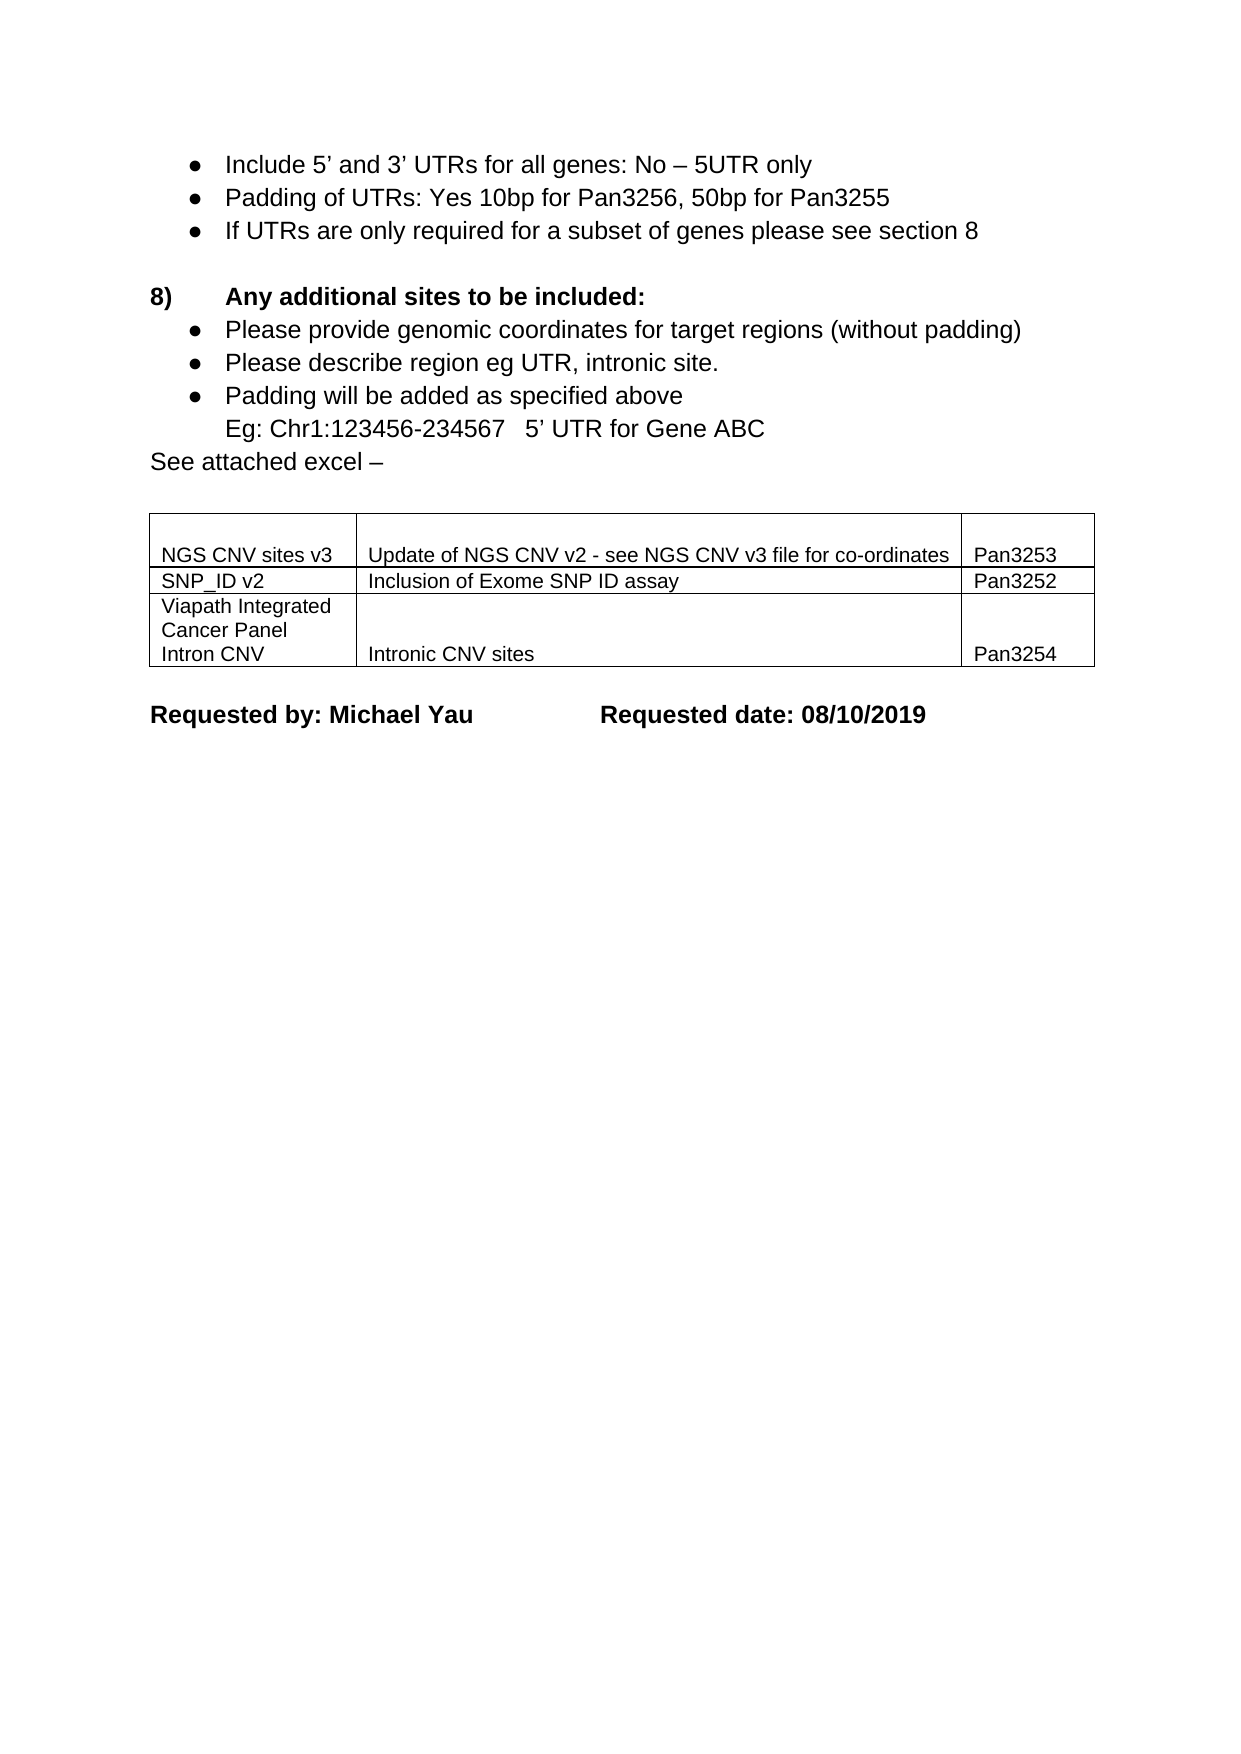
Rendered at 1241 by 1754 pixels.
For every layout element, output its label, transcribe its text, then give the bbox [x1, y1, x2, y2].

table_cell Inclusion of Exome SNP ID assay [357, 568, 961, 593]
list If UTRs are only required for a subset of genes please see section 8 [187, 216, 1124, 245]
text Eg: Chr1:123456-234567 5’ UTR for Gene ABC [150, 414, 1124, 443]
text See attached excel – [150, 447, 1124, 476]
table_cell Intronic CNV sites [357, 594, 961, 666]
list Include 5’ and 3’ UTRs for all genes: No – 5UTR only [187, 150, 1124, 179]
table_cell Viapath Integrated Cancer Panel Intron CNV [150, 594, 356, 666]
table_cell Pan3254 [962, 594, 1094, 666]
list Any additional sites to be included: [150, 282, 1124, 311]
table_cell Pan3252 [962, 568, 1094, 593]
table_header Update of NGS CNV v2 - see NGS CNV v3 file for co-ordinates [357, 514, 961, 566]
text Requested by: Michael Yau Requested date: 08/10/2019 [150, 700, 1124, 729]
table_header NGS CNV sites v3 [150, 514, 356, 566]
table_cell SNP_ID v2 [150, 568, 356, 593]
table_header Pan3253 [962, 514, 1094, 566]
list Please provide genomic coordinates for target regions (without padding) [187, 315, 1124, 344]
list Padding of UTRs: Yes 10bp for Pan3256, 50bp for Pan3255 [187, 183, 1124, 212]
list Please describe region eg UTR, intronic site. [187, 348, 1124, 377]
list Padding will be added as specified above [187, 381, 1124, 410]
